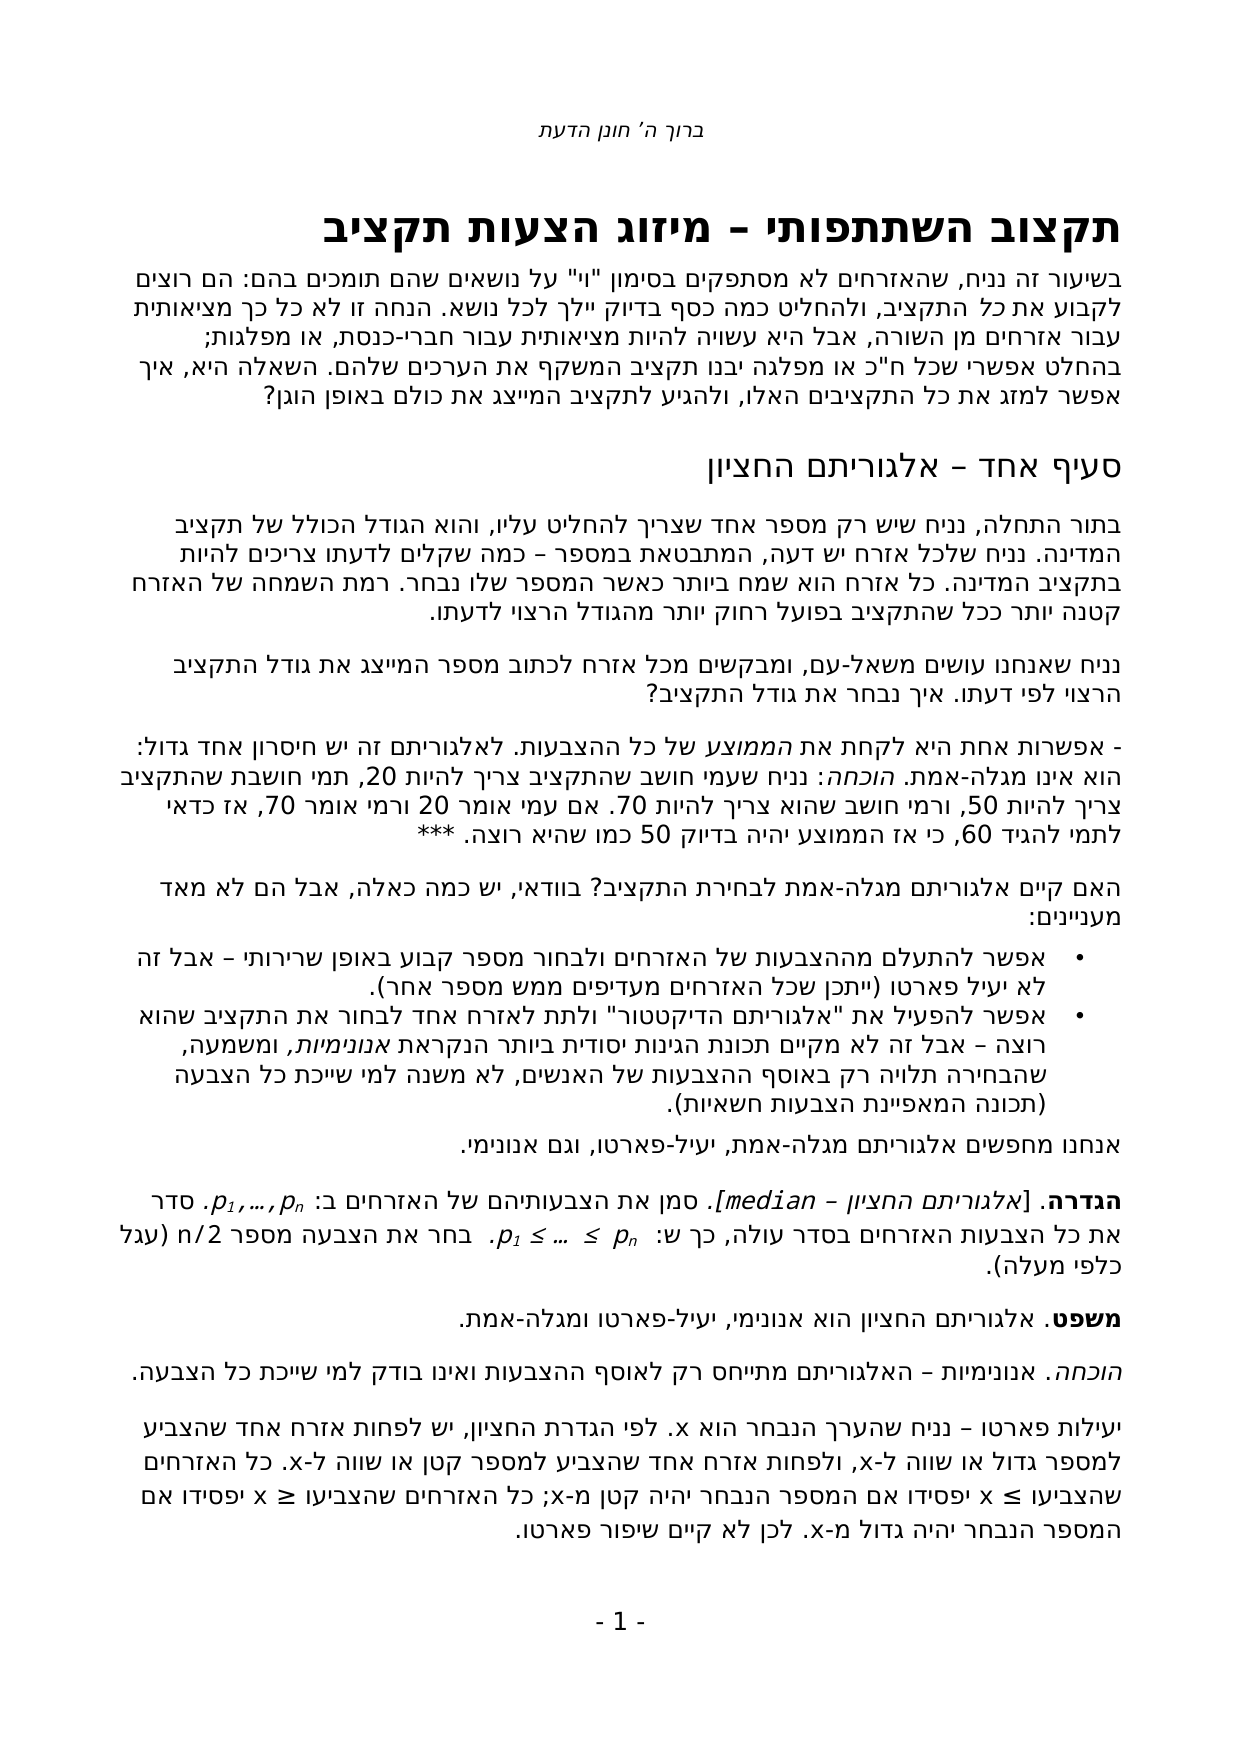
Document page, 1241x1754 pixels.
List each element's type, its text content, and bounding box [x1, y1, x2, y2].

text בשיעור זה נניח, שהאזרחים לא מסתפקים בסימון "וי" על נושאים שהם תומכים בהם: הם רוצים לקבוע את כל התקציב, ולהחליט כמה כסף בדיוק יילך לכל נושא. הנחה זו לא כל כך מציאותית עבור אזרחים מן השורה, אבל היא עשויה להיות מציאותית עבור חברי-כנסת, או מפלגות; בהחלט אפשרי שכל ח"כ או מפלגה יבנו תקציב המשקף את הערכים שלהם. השאלה היא, איך אפשר למזג את כל התקציבים האלו, ולהגיע לתקציב המייצג את כולם באופן הוגן? [118, 264, 1122, 410]
text יעילות פארטו – נניח שהערך הנבחר הוא x. לפי הגדרת החציון, יש לפחות אזרח אחד שהצביע למספר גדול או שווה ל-x, ולפחות אזרח אחד שהצביע למספר קטן או שווה ל-x. כל האזרחים שהצביעו ≥ x יפסידו אם המספר הנבחר יהיה קטן מ-x; כל האזרחים שהצביעו ≤ x יפסידו אם המספר הנבחר יהיה גדול מ-x. לכן לא קיים שיפור פארטו. [118, 1410, 1122, 1546]
text - אפשרות אחת היא לקחת את הממוצע של כל ההצבעות. לאלגוריתם זה יש חיסרון אחד גדול: הוא אינו מגלה-אמת. הוכחה: נניח שעמי חושב שהתקציב צריך להיות 20, תמי חושבת שהתקציב צריך להיות 50, ורמי חושב שהוא צריך להיות 70. אם עמי אומר 20 ורמי אומר 70, אז כדאי לתמי להגיד 60, כי אז הממוצע יהיה בדיוק 50 כמו שהיא רוצה. *** [118, 733, 1122, 849]
text אנחנו מחפשים אלגוריתם מגלה-אמת, יעיל-פארטו, וגם אנונימי. [118, 1130, 1122, 1159]
text נניח שאנחנו עושים משאל-עם, ומבקשים מכל אזרח לכתוב מספר המייצג את גודל התקציב הרצוי לפי דעתו. איך נבחר את גודל התקציב? [118, 651, 1122, 709]
list אפשר להפעיל את "אלגוריתם הדיקטטור" ולתת לאזרח אחד לבחור את התקציב שהוא רוצה – אבל זה לא מקיים תכונת הגינות יסודית ביותר הנקראת אנונימיות, ומשמעה, שהבחירה תלויה רק באוסף ההצבעות של האנשים, לא משנה למי שייכת כל הצבעה (תכונה המאפיינת הצבעות חשאיות). [118, 1002, 1084, 1118]
text משפט. אלגוריתם החציון הוא אנונימי, יעיל-פארטו ומגלה-אמת. [118, 1304, 1122, 1333]
list אפשר להתעלם מההצבעות של האזרחים ולבחור מספר קבוע באופן שרירותי – אבל זה לא יעיל פארטו (ייתכן שכל האזרחים מעדיפים ממש מספר אחר). [118, 943, 1084, 1002]
text האם קיים אלגוריתם מגלה-אמת לבחירת התקציב? בוודאי, יש כמה כאלה, אבל הם לא מאד מעניינים: [118, 873, 1122, 931]
text הוכחה. אנונימיות – האלגוריתם מתייחס רק לאוסף ההצבעות ואינו בודק למי שייכת כל הצבעה. [118, 1357, 1122, 1386]
text בתור התחלה, נניח שיש רק מספר אחד שצריך להחליט עליו, והוא הגודל הכולל של תקציב המדינה. נניח שלכל אזרח יש דעה, המתבטאת במספר – כמה שקלים לדעתו צריכים להיות בתקציב המדינה. כל אזרח הוא שמח ביותר כאשר המספר שלו נבחר. רמת השמחה של האזרח קטנה יותר ככל שהתקציב בפועל רחוק יותר מהגודל הרצוי לדעתו. [118, 510, 1122, 627]
subtitle תקצוב השתתפותי – מיזוג הצעות תקציב [118, 201, 1122, 252]
subtitle סעיף אחד – אלגוריתם החציון [118, 447, 1122, 486]
text הגדרה. [אלגוריתם החציון – median]. סמן את הצבעותיהם של האזרחים ב: p1,…,pn. סדר את כל הצבעות האזרחים בסדר עולה, כך ש: p1 ≤ … ≤ pn. בחר את הצבעה מספר n/2 (עגל כלפי מעלה). [118, 1183, 1122, 1280]
